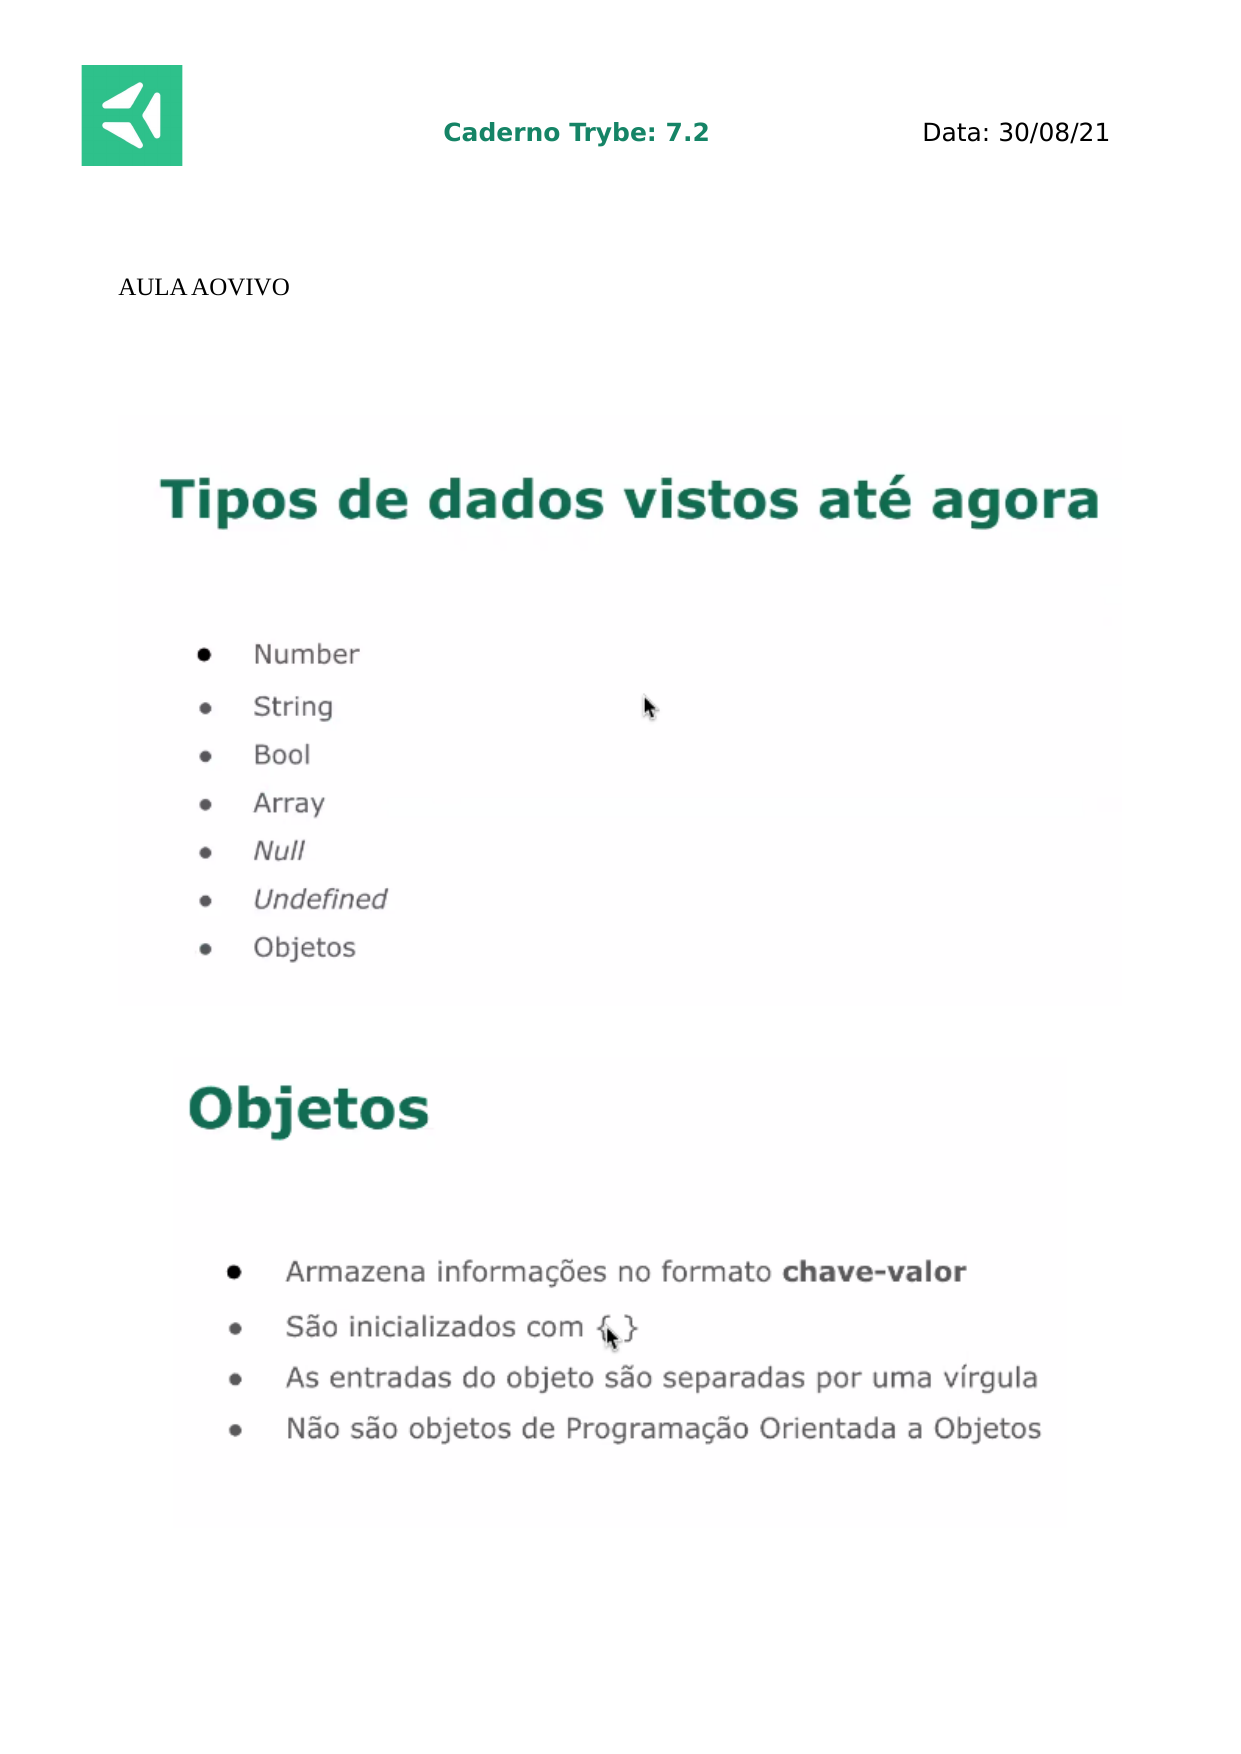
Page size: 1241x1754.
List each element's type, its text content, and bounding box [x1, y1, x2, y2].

picture [118, 415, 1123, 1006]
picture [81, 65, 183, 166]
picture [173, 1057, 1067, 1528]
text AULA AOVIVO [118, 272, 1122, 301]
